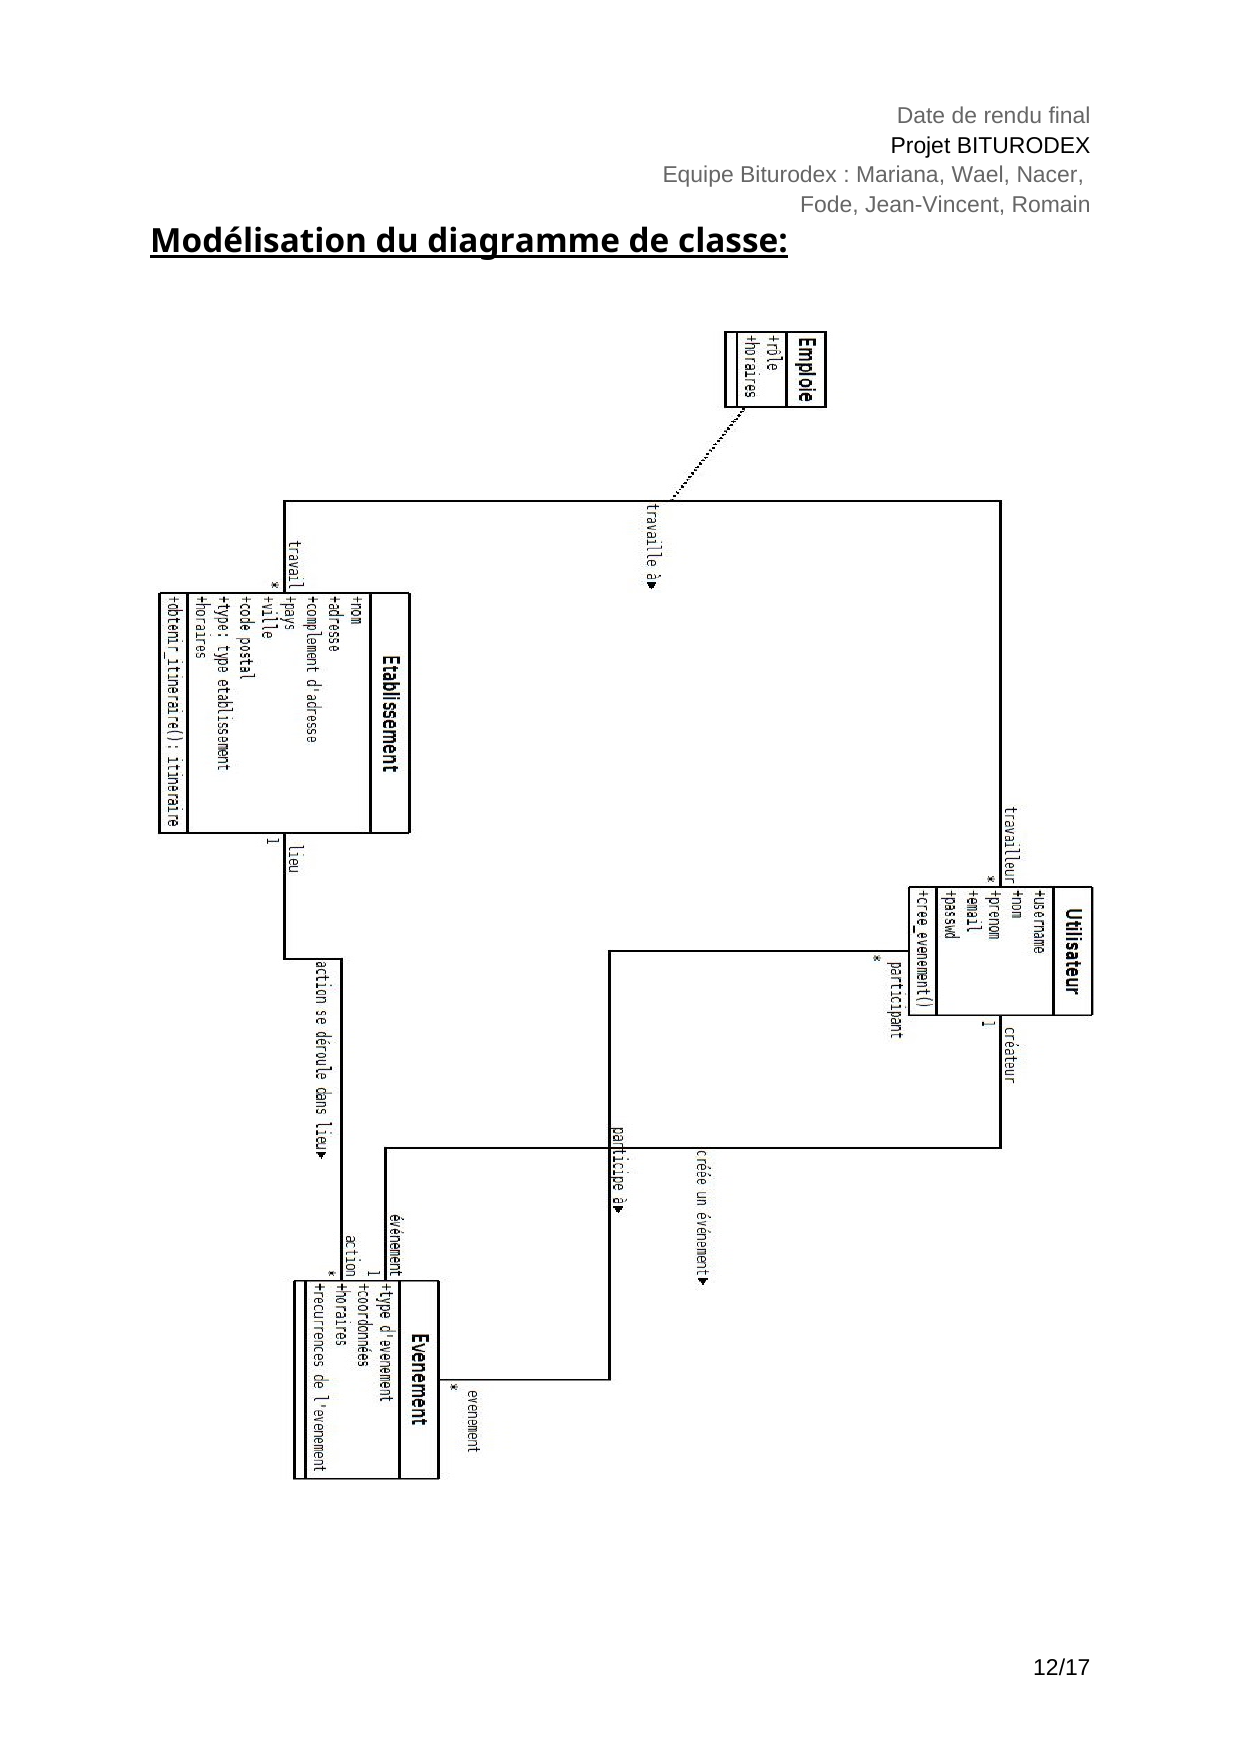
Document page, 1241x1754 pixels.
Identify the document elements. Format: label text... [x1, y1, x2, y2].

subtitle Modélisation du diagramme de classe: [150, 217, 1090, 262]
picture [156, 331, 1094, 1480]
